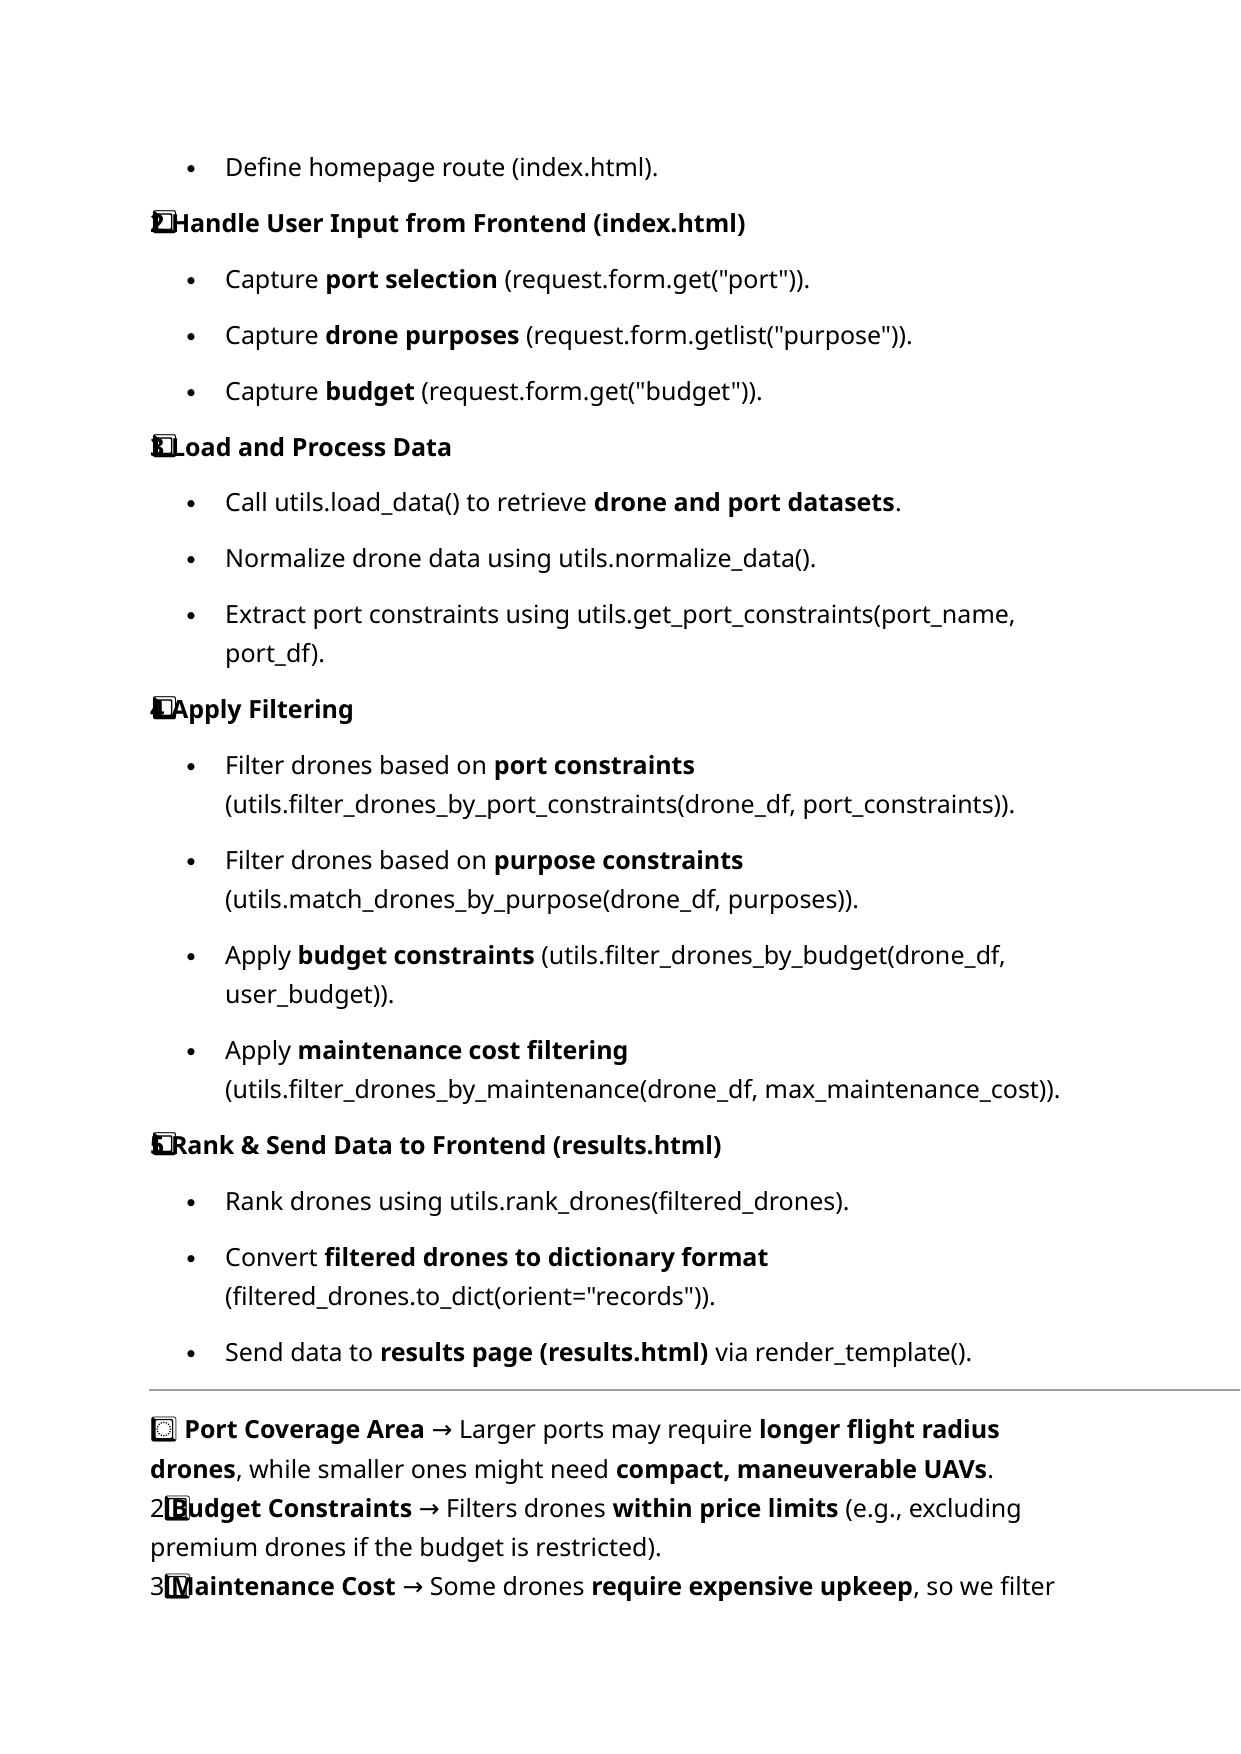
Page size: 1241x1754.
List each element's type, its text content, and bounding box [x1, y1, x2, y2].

list Apply budget constraints (utils.filter_drones_by_budget(drone_df, user_budget)). [187, 937, 1090, 1011]
list Send data to results page (results.html) via render_template(). [187, 1334, 1090, 1368]
text 2️⃣ Handle User Input from Frontend (index.html) [150, 206, 1090, 240]
list Normalize drone data using utils.normalize_data(). [187, 541, 1090, 575]
list Capture drone purposes (request.form.getlist("purpose")). [187, 317, 1090, 352]
text 3️⃣ Load and Process Data [150, 429, 1090, 463]
text ⃣ Port Coverage Area → Larger ports may require longer flight radius drones, while smaller ones might need compact, maneuverable UAVs. 2️⃣ Budget Constraints → Filters drones within price limits (e.g., excluding premium drones if the budget is restricted). 3️⃣ Maintenance Cost → Some drones require expensive upkeep, so we filter [150, 1412, 1090, 1603]
list Capture port selection (request.form.get("port")). [187, 262, 1090, 296]
list Apply maintenance cost filtering (utils.filter_drones_by_maintenance(drone_df, max_maintenance_cost)). [187, 1032, 1090, 1106]
list Convert filtered drones to dictionary format (filtered_drones.to_dict(orient="records")). [187, 1239, 1090, 1312]
list Call utils.load_data() to retrieve drone and port datasets. [187, 485, 1090, 519]
list Extract port constraints using utils.get_port_constraints(port_name, port_df). [187, 597, 1090, 670]
list Rank drones using utils.rank_drones(filtered_drones). [187, 1183, 1090, 1217]
list Filter drones based on purpose constraints (utils.match_drones_by_purpose(drone_df, purposes)). [187, 842, 1090, 916]
text 5️⃣ Rank & Send Data to Frontend (results.html) [150, 1127, 1090, 1162]
list Define homepage route (index.html). [187, 150, 1090, 184]
text 4️⃣ Apply Filtering [150, 692, 1090, 726]
list Capture budget (request.form.get("budget")). [187, 373, 1090, 407]
list Filter drones based on port constraints (utils.filter_drones_by_port_constraints(drone_df, port_constraints)). [187, 747, 1090, 821]
